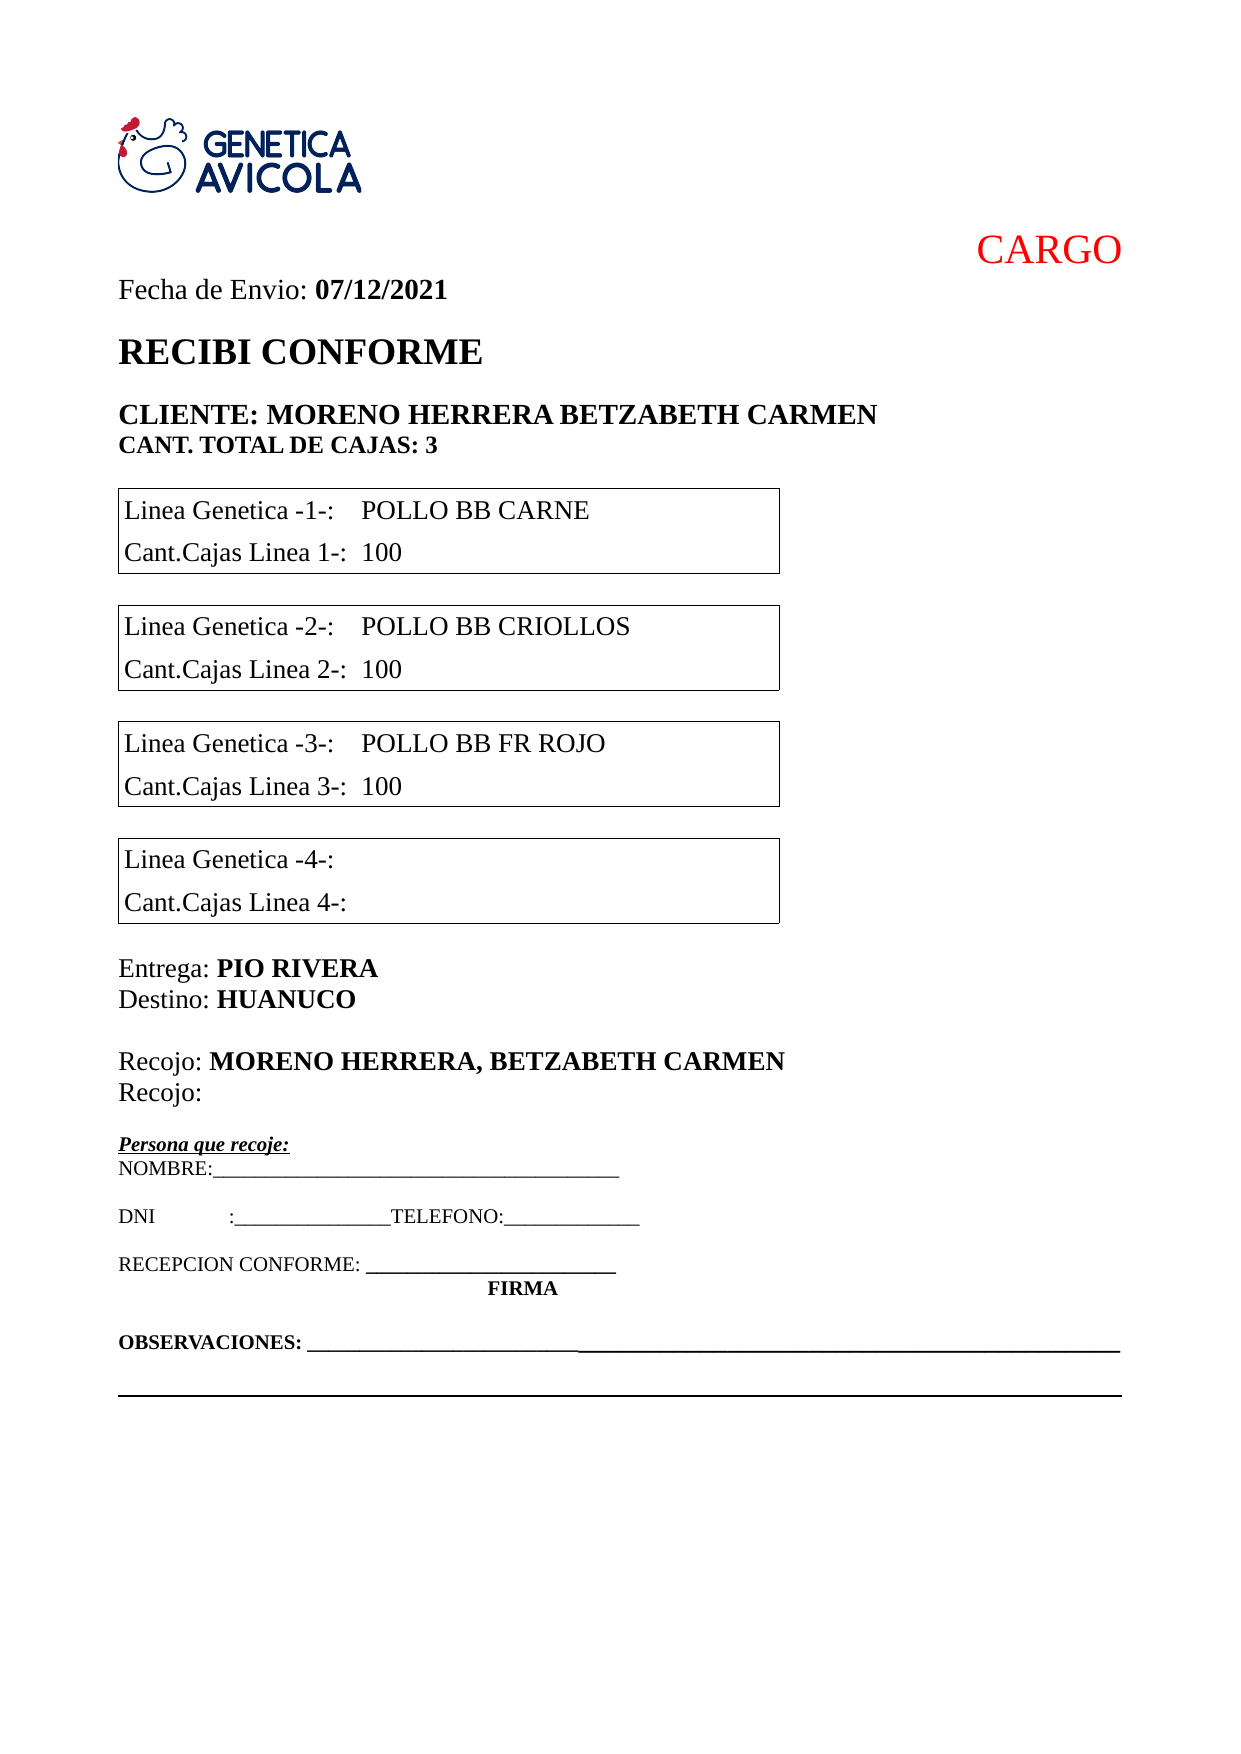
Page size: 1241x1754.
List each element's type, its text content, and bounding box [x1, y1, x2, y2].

table_cell [356, 807, 779, 838]
table_cell [118, 691, 356, 721]
text RECEPCION CONFORME: ________________________ [118, 1252, 1122, 1276]
text FIRMA [118, 1276, 1122, 1300]
table_cell Linea Genetica -2-: [119, 606, 356, 647]
text Persona que recoje: [118, 1132, 1122, 1156]
table_header Linea Genetica -1-: [119, 489, 356, 531]
table_cell [356, 574, 779, 604]
table_cell POLLO BB FR ROJO [356, 722, 779, 764]
text CARGO [118, 224, 1122, 272]
text OBSERVACIONES: __________________________________________________________________ [118, 1324, 1122, 1355]
table_cell [356, 691, 779, 721]
table_cell Cant.Cajas Linea 4-: [119, 880, 356, 923]
text CLIENTE: MORENO HERRERA BETZABETH CARMEN [118, 397, 1122, 431]
table_cell Cant.Cajas Linea 3-: [119, 764, 356, 806]
text Entrega: PIO RIVERA [118, 952, 1122, 983]
text CANT. TOTAL DE CAJAS: 3 [118, 431, 1122, 459]
table_cell 100 [356, 764, 779, 806]
table_cell Cant.Cajas Linea 2-: [119, 647, 356, 690]
picture [117, 117, 362, 193]
text Fecha de Envio: 07/12/2021 [118, 272, 1122, 306]
text DNI :_______________TELEFONO:_____________ [118, 1204, 1122, 1228]
table_cell 100 [356, 647, 779, 690]
table_cell POLLO BB CRIOLLOS [356, 606, 779, 647]
table_cell [356, 839, 779, 880]
text NOMBRE:_______________________________________ [118, 1156, 1122, 1180]
table_cell Linea Genetica -3-: [119, 722, 356, 764]
table_cell Cant.Cajas Linea 1-: [119, 531, 356, 573]
text Destino: HUANUCO [118, 983, 1122, 1014]
table_cell [356, 880, 779, 923]
text RECIBI CONFORME [118, 330, 1122, 373]
table_cell [118, 807, 356, 838]
table_header POLLO BB CARNE [356, 489, 779, 531]
text Recojo: MORENO HERRERA, BETZABETH CARMEN [118, 1045, 1122, 1076]
text Recojo: [118, 1076, 1122, 1108]
table_cell [118, 574, 356, 604]
table_cell Linea Genetica -4-: [119, 839, 356, 880]
table_cell 100 [356, 531, 779, 573]
